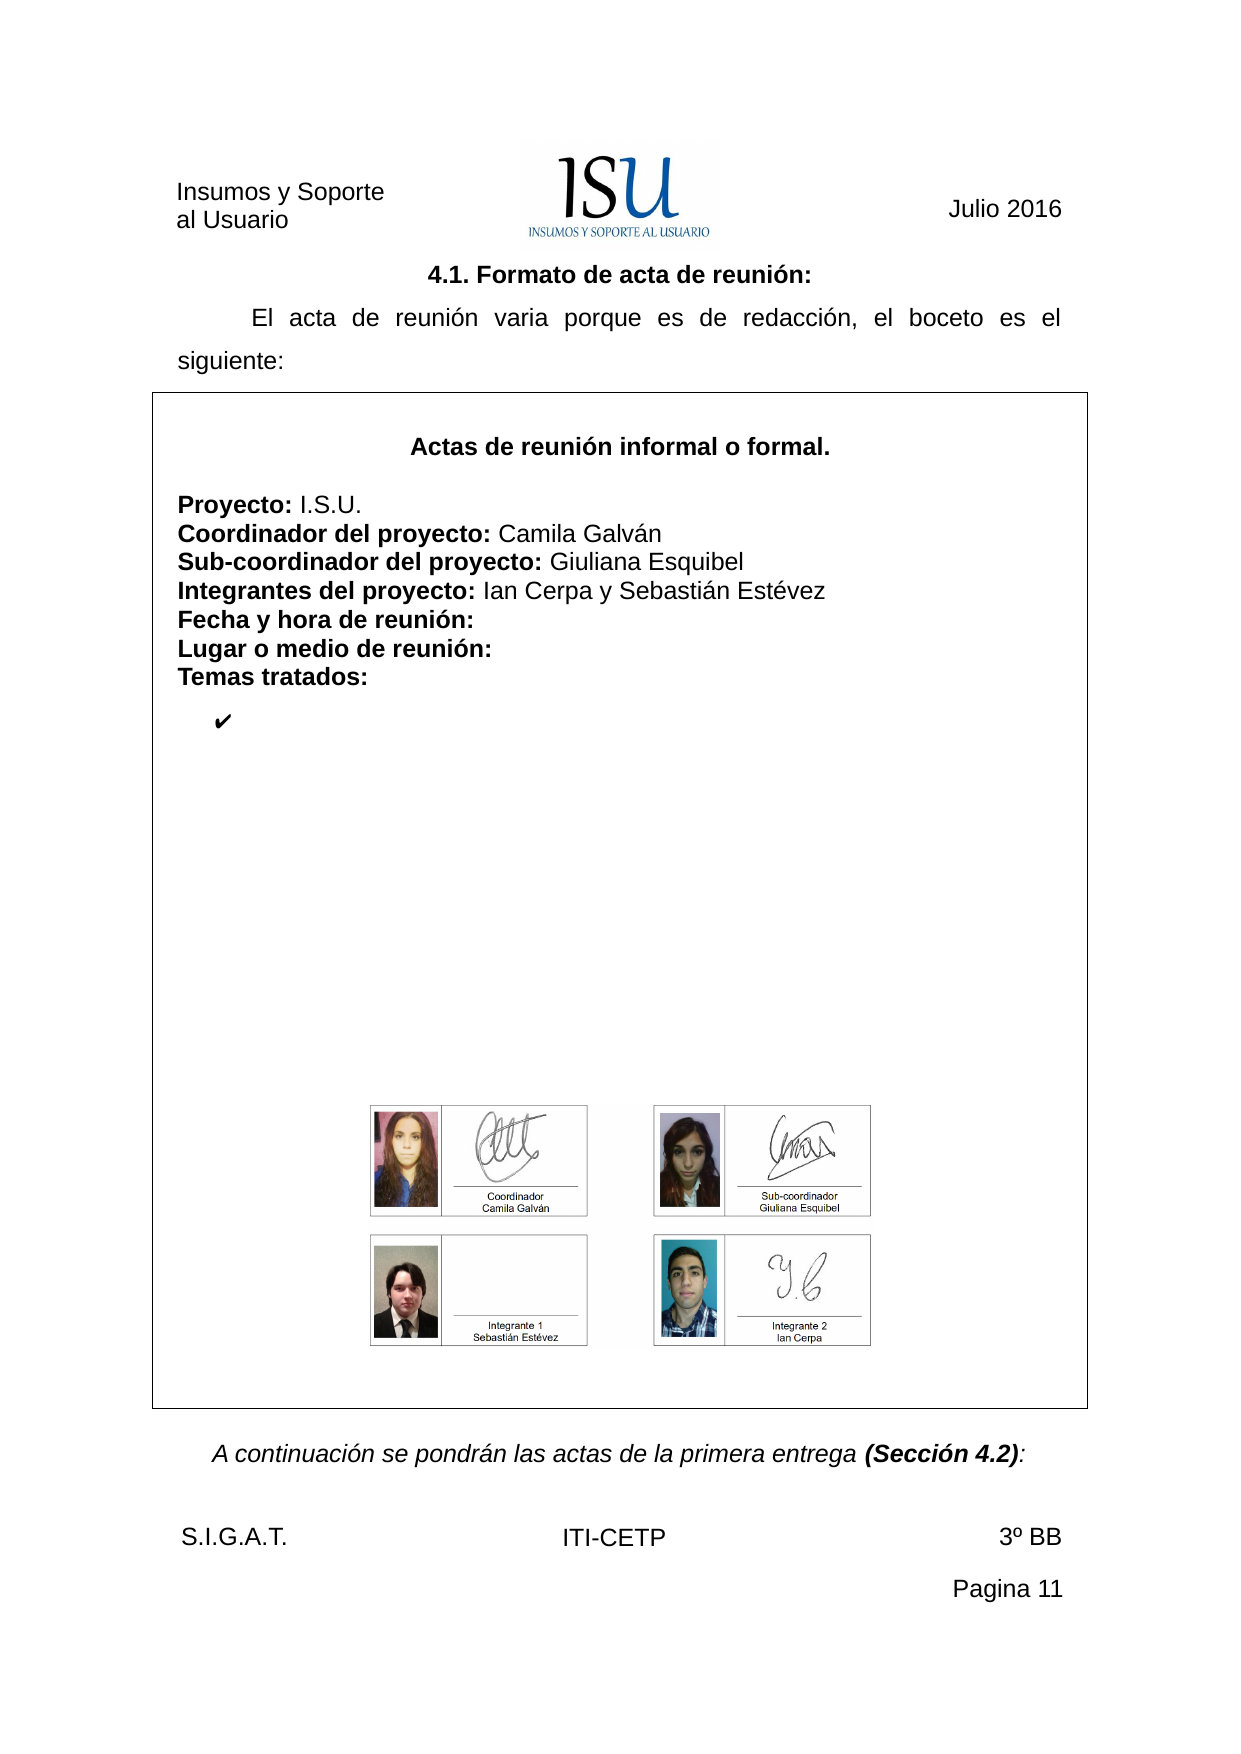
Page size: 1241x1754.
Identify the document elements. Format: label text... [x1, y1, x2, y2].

text Coordinador del proyecto: Camila Galván [177, 518, 1063, 547]
text El acta de reunión varia porque es de redacción, el boceto es el siguiente: [177, 303, 1063, 375]
picture [517, 138, 723, 252]
picture [367, 1103, 873, 1348]
text Fecha y hora de reunión: [177, 605, 1063, 633]
text A continuación se pondrán las actas de la primera entrega (Sección 4.2): [177, 1439, 1063, 1467]
text Sub-coordinador del proyecto: Giuliana Esquibel [177, 547, 1063, 576]
text Proyecto: I.S.U. [177, 490, 1063, 518]
text Actas de reunión informal o formal. [177, 432, 1063, 461]
text Temas tratados: [177, 662, 1063, 691]
text Lugar o medio de reunión: [177, 633, 1063, 662]
text Integrantes del proyecto: Ian Cerpa y Sebastián Estévez [177, 576, 1063, 605]
text 4.1. Formato de acta de reunión: [177, 260, 1063, 288]
